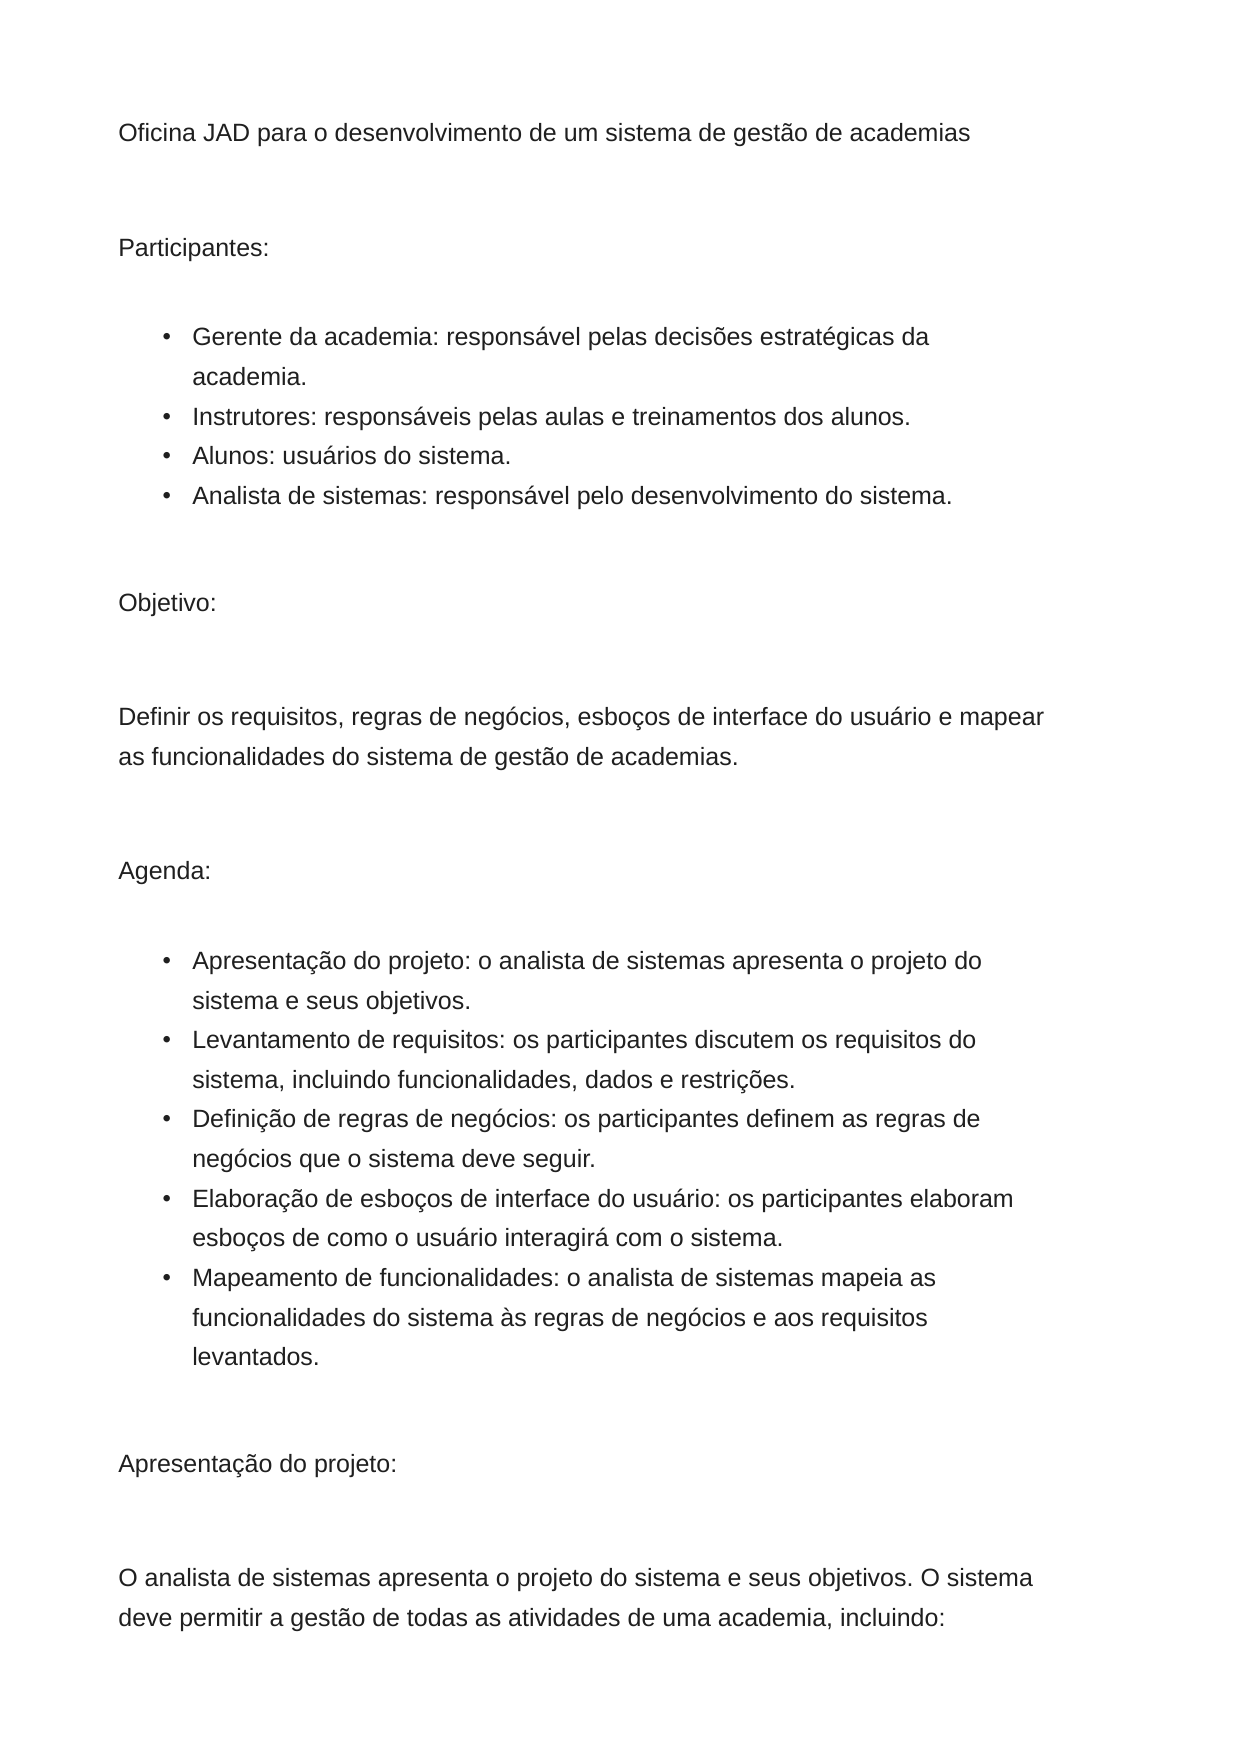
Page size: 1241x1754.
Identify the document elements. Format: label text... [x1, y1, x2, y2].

list Analista de sistemas: responsável pelo desenvolvimento do sistema. [162, 481, 1047, 510]
list Gerente da academia: responsável pelas decisões estratégicas da academia. [162, 322, 1047, 391]
list Levantamento de requisitos: os participantes discutem os requisitos do sistema, incluindo funcionalidades, dados e restrições. [162, 1025, 1047, 1094]
list Elaboração de esboços de interface do usuário: os participantes elaboram esboços de como o usuário interagirá com o sistema. [162, 1184, 1047, 1252]
text Objetivo: [118, 588, 1047, 616]
list Mapeamento de funcionalidades: o analista de sistemas mapeia as funcionalidades do sistema às regras de negócios e aos requisitos levantados. [162, 1263, 1047, 1371]
list Apresentação do projeto: o analista de sistemas apresenta o projeto do sistema e seus objetivos. [162, 946, 1047, 1014]
list Instrutores: responsáveis pelas aulas e treinamentos dos alunos. [162, 402, 1047, 430]
text Participantes: [118, 233, 1047, 261]
text Apresentação do projeto: [118, 1448, 1047, 1477]
text Oficina JAD para o desenvolvimento de um sistema de gestão de academias [118, 118, 1047, 147]
text Agenda: [118, 856, 1047, 885]
text O analista de sistemas apresenta o projeto do sistema e seus objetivos. O sistema deve permitir a gestão de todas as atividades de uma academia, incluindo: [118, 1563, 1047, 1631]
list Alunos: usuários do sistema. [162, 441, 1047, 470]
text Definir os requisitos, regras de negócios, esboços de interface do usuário e mapear as funcionalidades do sistema de gestão de academias. [118, 702, 1047, 771]
list Definição de regras de negócios: os participantes definem as regras de negócios que o sistema deve seguir. [162, 1104, 1047, 1173]
